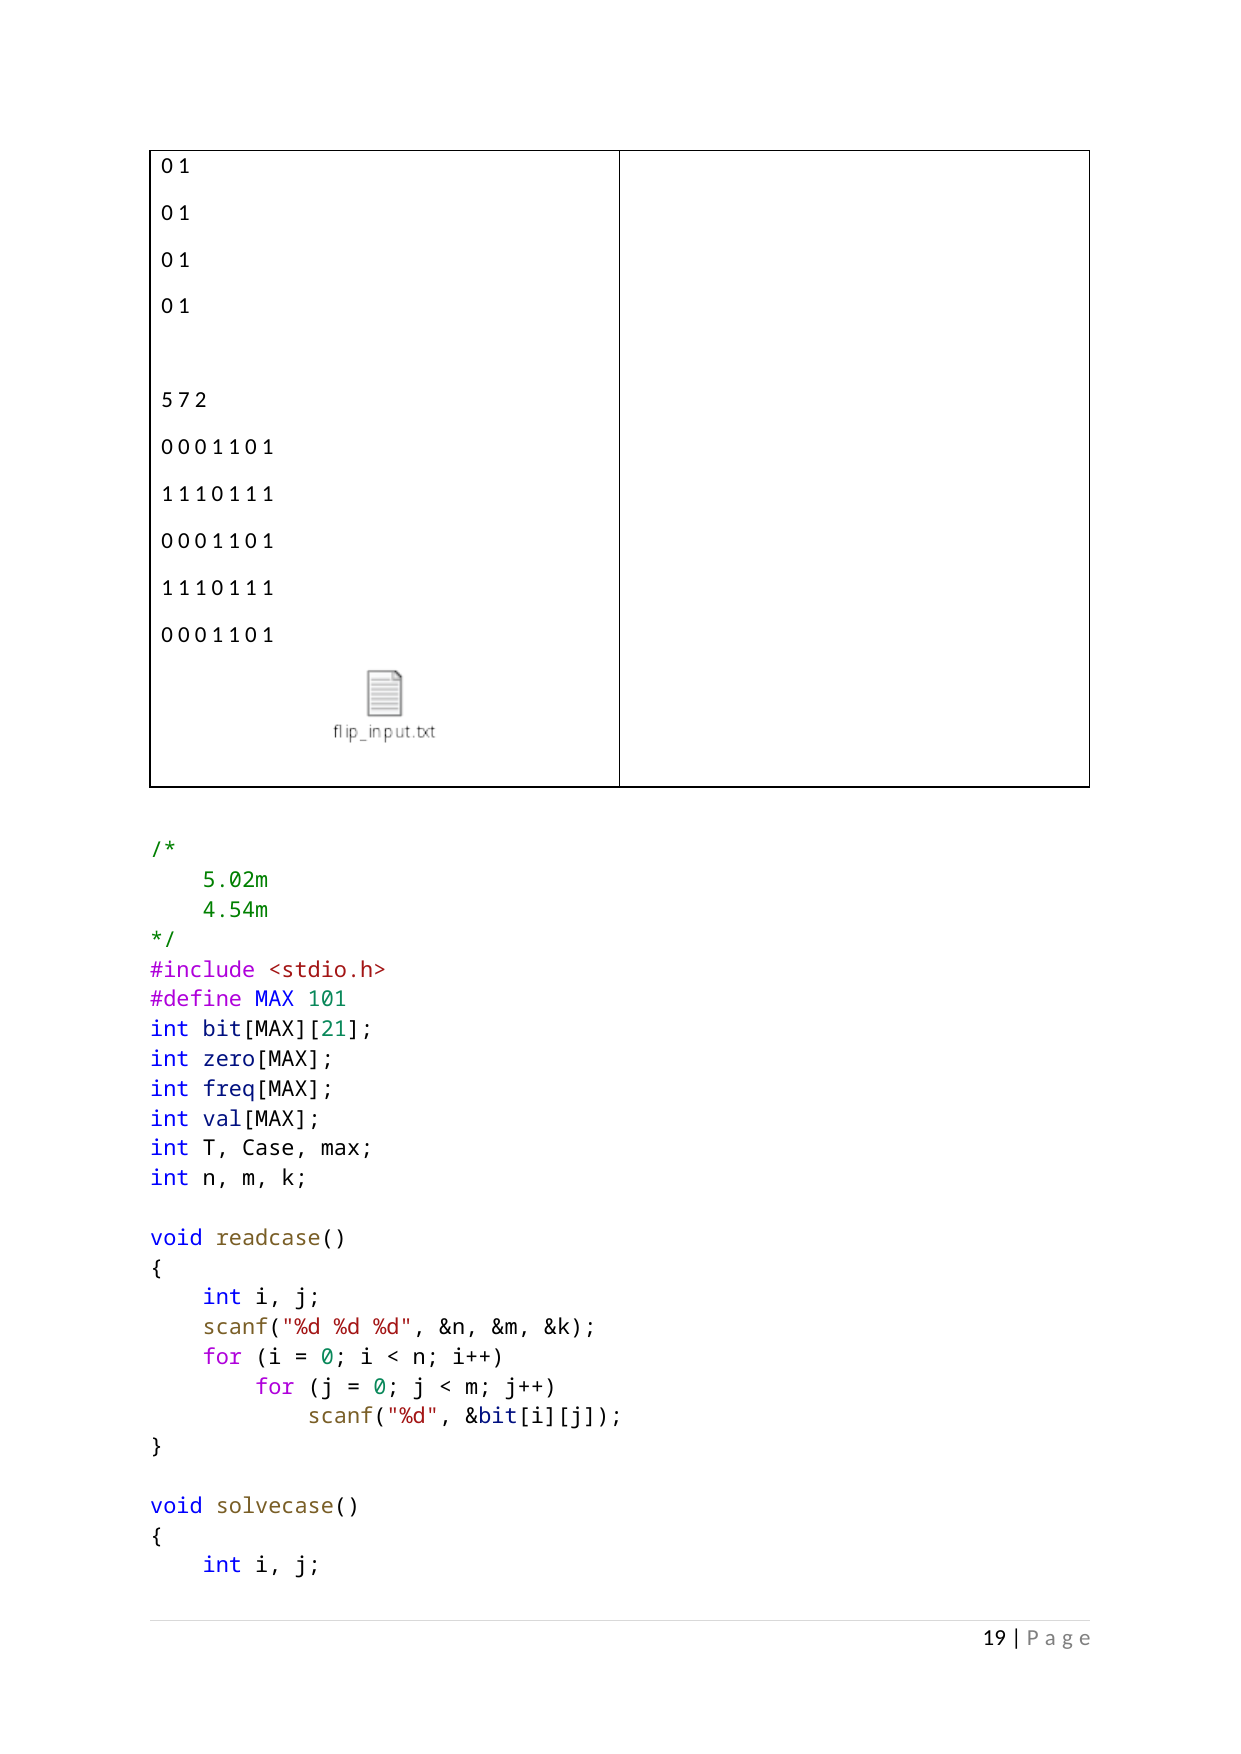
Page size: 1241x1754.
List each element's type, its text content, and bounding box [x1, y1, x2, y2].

text scanf("%d %d %d", &n, &m, &k); [150, 1311, 1090, 1341]
text int bit[MAX][21]; [150, 1013, 1090, 1043]
text 4.54m [150, 894, 1090, 924]
text int i, j; [150, 1281, 1090, 1311]
text int zero[MAX]; [150, 1043, 1090, 1073]
text for (i = 0; i < n; i++) [150, 1341, 1090, 1371]
text void solvecase() [150, 1490, 1090, 1519]
text scanf("%d", &bit[i][j]); [150, 1400, 1090, 1430]
text #include <stdio.h> [150, 953, 1090, 983]
text 5.02m [150, 864, 1090, 894]
text void readcase() [150, 1222, 1090, 1251]
text { [150, 1251, 1090, 1281]
text int n, m, k; [150, 1162, 1090, 1192]
text */ [150, 924, 1090, 953]
text for (j = 0; j < m; j++) [150, 1371, 1090, 1400]
text int val[MAX]; [150, 1102, 1090, 1132]
table_cell [620, 151, 1089, 786]
text #define MAX 101 [150, 983, 1090, 1013]
text int i, j; [150, 1549, 1090, 1579]
text } [150, 1430, 1090, 1460]
text int freq[MAX]; [150, 1073, 1090, 1102]
text { [150, 1519, 1090, 1549]
text /* [150, 834, 1090, 864]
text int T, Case, max; [150, 1132, 1090, 1162]
table_cell 0 1 0 1 0 1 0 1 5 7 2 0 0 0 1 1 0 1 1 1 1 0 1 1 1 0 0 0 1 1 0 1 1 1 1 0 1 1 1 0 0 0 1 1 0 1 [151, 151, 619, 786]
